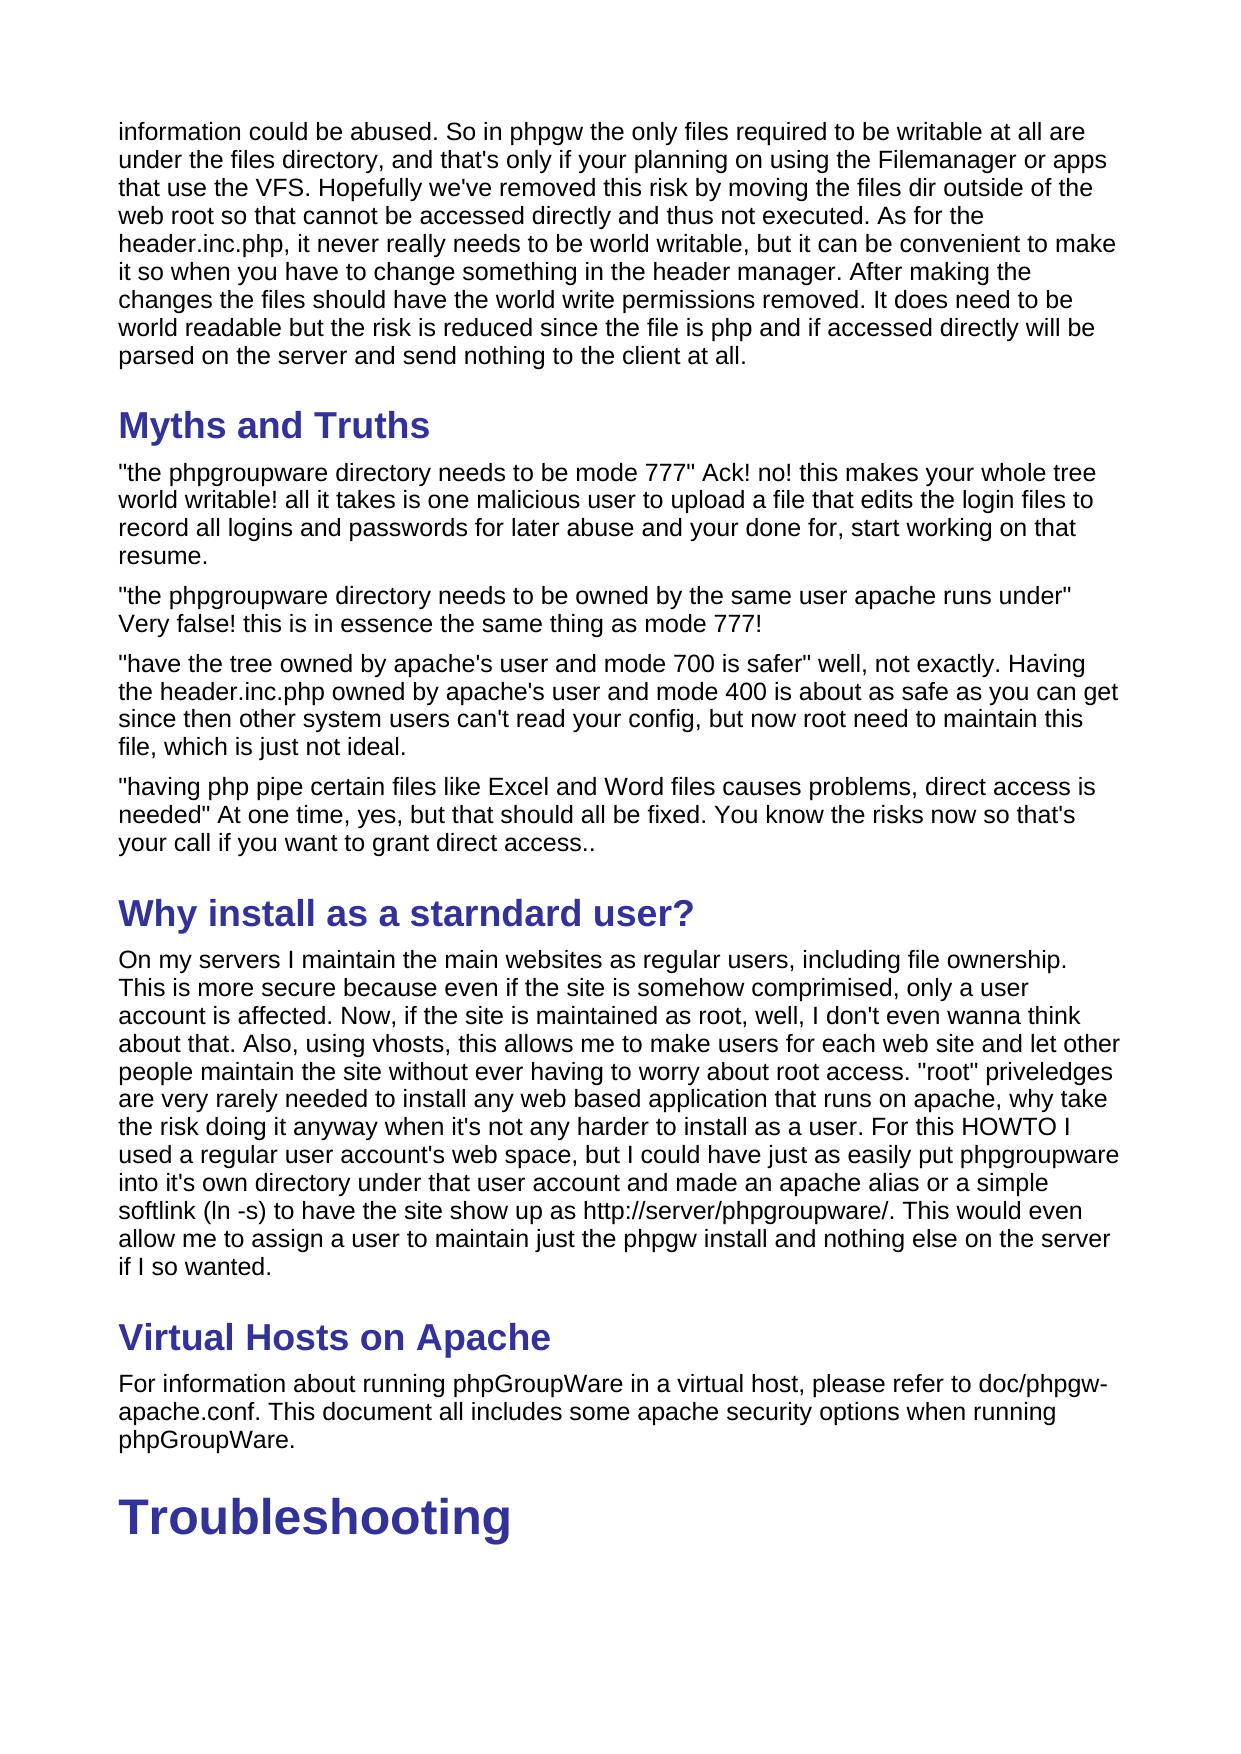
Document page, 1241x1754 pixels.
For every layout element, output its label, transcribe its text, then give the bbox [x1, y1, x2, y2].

subtitle Troubleshooting [118, 1489, 1122, 1545]
subtitle Virtual Hosts on Apache [118, 1316, 1122, 1358]
text "the phpgroupware directory needs to be mode 777" Ack! no! this makes your whole tree world writable! all it takes is one malicious user to upload a file that edits the login files to record all logins and passwords for later abuse and your done for, start working on that resume. [118, 458, 1122, 570]
subtitle Myths and Truths [118, 405, 1122, 447]
text For information about running phpGroupWare in a virtual host, please refer to doc/phpgw-apache.conf. This document all includes some apache security options when running phpGroupWare. [118, 1370, 1122, 1453]
text "have the tree owned by apache's user and mode 700 is safer" well, not exactly. Having the header.inc.php owned by apache's user and mode 400 is about as safe as you can get since then other system users can't read your config, but now root need to maintain this file, which is just not ideal. [118, 649, 1122, 761]
text information could be abused. So in phpgw the only files required to be writable at all are under the files directory, and that's only if your planning on using the Filemanager or apps that use the VFS. Hopefully we've removed this risk by moving the files dir outside of the web root so that cannot be accessed directly and thus not executed. As for the header.inc.php, it never really needs to be world writable, but it can be convenient to make it so when you have to change something in the header manager. After making the changes the files should have the world write permissions removed. It does need to be world readable but the risk is reduced since the file is php and if accessed directly will be parsed on the server and send nothing to the client at all. [118, 118, 1122, 369]
text On my servers I maintain the main websites as regular users, including file ownership. This is more secure because even if the site is somehow comprimised, only a user account is affected. Now, if the site is maintained as root, well, I don't even wanna think about that. Also, using vhosts, this allows me to make users for each web site and let other people maintain the site without ever having to worry about root access. "root" priveledges are very rarely needed to install any web based application that runs on apache, why take the risk doing it anyway when it's not any harder to install as a user. For this HOWTO I used a regular user account's web space, but I could have just as easily put phpgroupware into it's own directory under that user account and made an apache alias or a simple softlink (ln -s) to have the site show up as http://server/phpgroupware/. This would even allow me to assign a user to maintain just the phpgw install and nothing else on the server if I so wanted. [118, 946, 1122, 1281]
subtitle Why install as a starndard user? [118, 892, 1122, 934]
text "the phpgroupware directory needs to be owned by the same user apache runs under" Very false! this is in essence the same thing as mode 777! [118, 582, 1122, 638]
text "having php pipe certain files like Excel and Word files causes problems, direct access is needed" At one time, yes, but that should all be fixed. You know the risks now so that's your call if you want to grant direct access.. [118, 773, 1122, 857]
